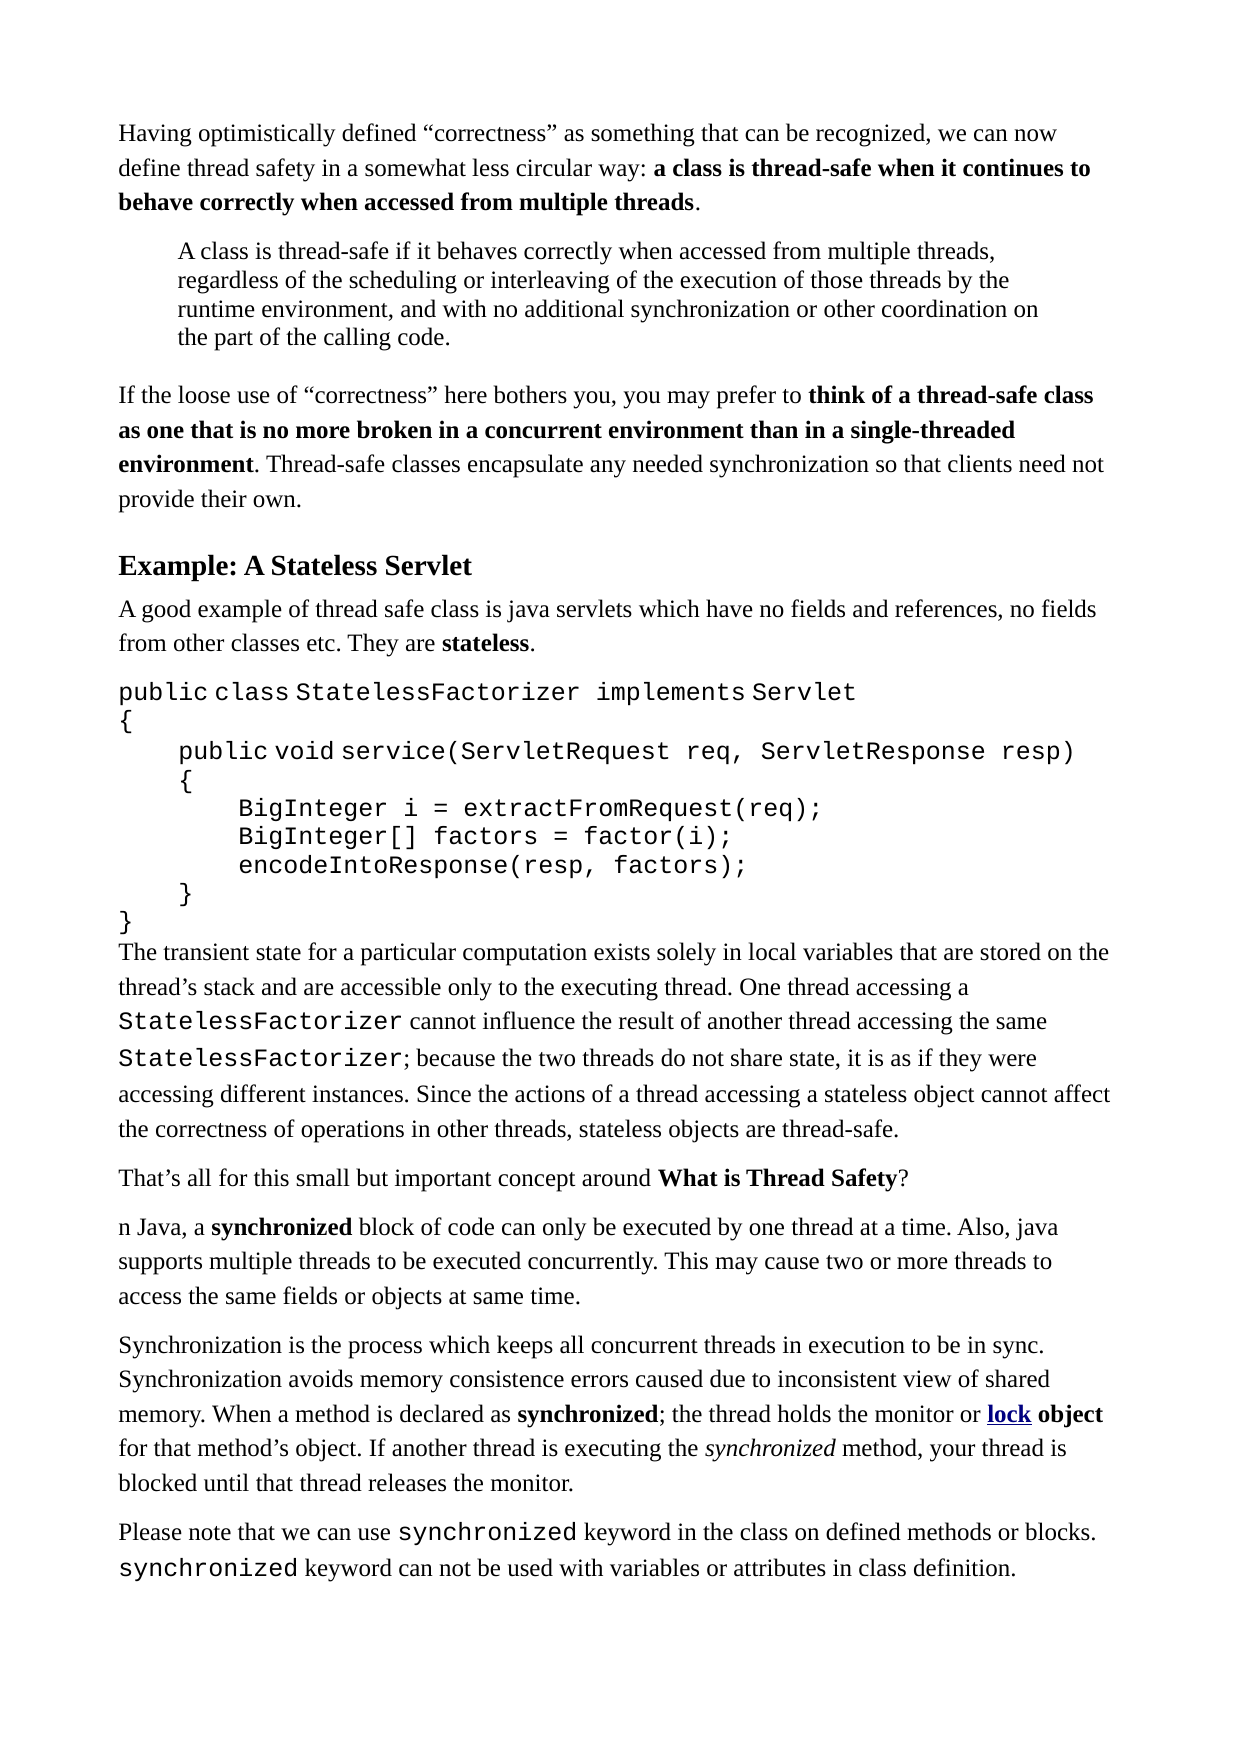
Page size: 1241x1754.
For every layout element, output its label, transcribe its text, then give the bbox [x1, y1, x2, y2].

text That’s all for this small but important concept around What is Thread Safety? [118, 1163, 1122, 1192]
table_header public class StatelessFactorizer implements Servlet { public void service(ServletRequest req, ServletResponse resp) { BigInteger i = extractFromRequest(req); BigInteger[] factors = factor(i); encodeIntoResponse(resp, factors); } } [118, 677, 1103, 937]
text Please note that we can use synchronized keyword in the class on defined methods or blocks. synchronized keyword can not be used with variables or attributes in class definition. [118, 1517, 1122, 1584]
text n Java, a synchronized block of code can only be executed by one thread at a time. Also, java supports multiple threads to be executed concurrently. This may cause two or more threads to access the same fields or objects at same time. [118, 1212, 1122, 1310]
text Synchronization is the process which keeps all concurrent threads in execution to be in sync. Synchronization avoids memory consistence errors caused due to inconsistent view of shared memory. When a method is declared as synchronized; the thread holds the monitor or lock object for that method’s object. If another thread is executing the synchronized method, your thread is blocked until that thread releases the monitor. [118, 1330, 1122, 1497]
text The transient state for a particular computation exists solely in local variables that are stored on the thread’s stack and are accessible only to the executing thread. One thread accessing a StatelessFactorizer cannot influence the result of another thread accessing the same StatelessFactorizer; because the two threads do not share state, it is as if they were accessing different instances. Since the actions of a thread accessing a stateless object cannot affect the correctness of operations in other threads, stateless objects are thread-safe. [118, 937, 1122, 1143]
text A class is thread-safe if it behaves correctly when accessed from multiple threads, regardless of the scheduling or interleaving of the execution of those threads by the runtime environment, and with no additional synchronization or other coordination on the part of the calling code. [177, 236, 1063, 351]
text If the loose use of “correctness” here bothers you, you may prefer to think of a thread-safe class as one that is no more broken in a concurrent environment than in a single-threaded environment. Thread-safe classes encapsulate any needed synchronization so that clients need not provide their own. [118, 381, 1122, 513]
text A good example of thread safe class is java servlets which have no fields and references, no fields from other classes etc. They are stateless. [118, 594, 1122, 657]
subtitle Example: A Stateless Servlet [118, 548, 1122, 581]
text Having optimistically defined “correctness” as something that can be recognized, we can now define thread safety in a somewhat less circular way: a class is thread-safe when it continues to behave correctly when accessed from multiple threads. [118, 118, 1122, 216]
